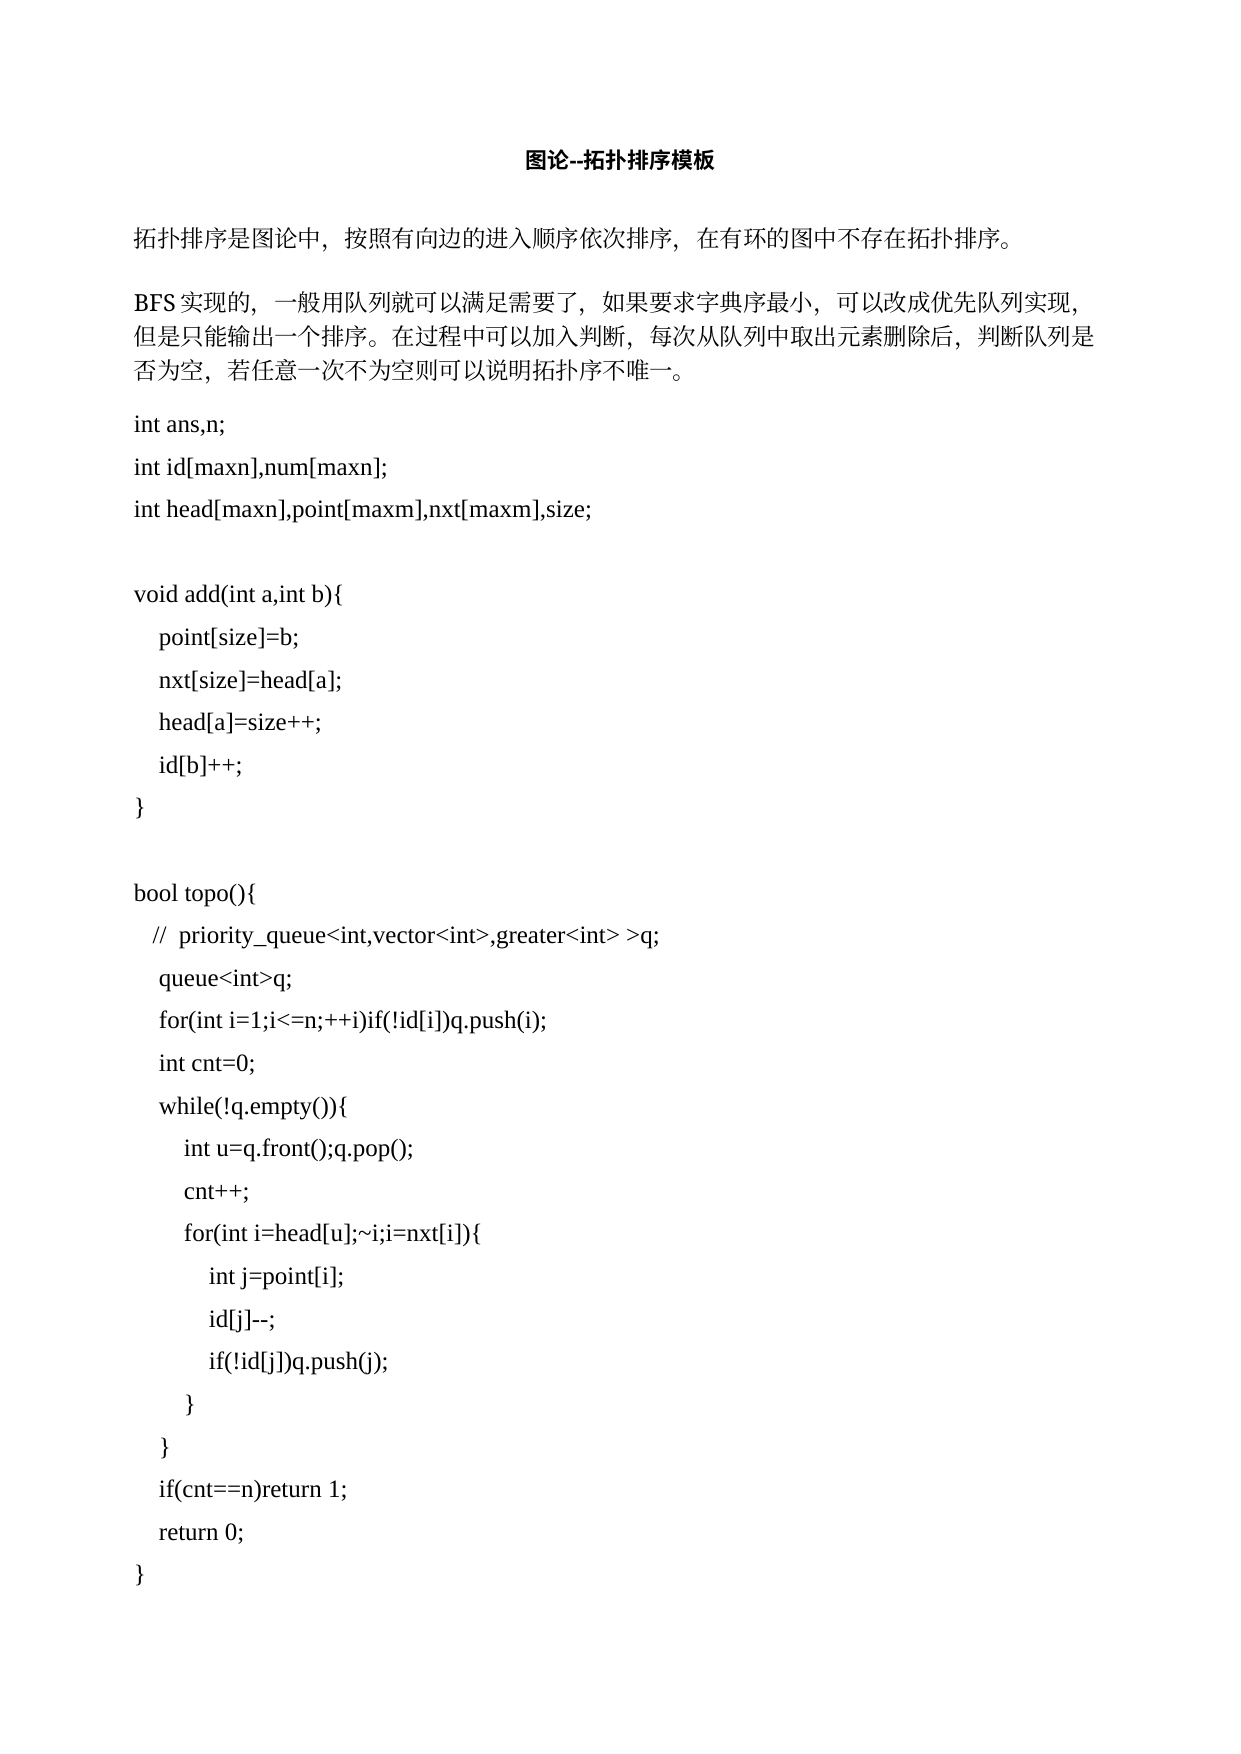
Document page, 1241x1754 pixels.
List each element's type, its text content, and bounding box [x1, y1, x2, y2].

text } [134, 1431, 1106, 1460]
text bool topo(){ [134, 877, 1106, 906]
text queue<int>q; [134, 962, 1106, 992]
text for(int i=head[u];~i;i=nxt[i]){ [134, 1218, 1106, 1247]
text BFS实现的，一般用队列就可以满足需要了，如果要求字典序最小，可以改成优先队列实现，但是只能输出一个排序。在过程中可以加入判断，每次从队列中取出元素删除后，判断队列是否为空，若任意一次不为空则可以说明拓扑序不唯一。 [134, 285, 1106, 386]
text head[a]=size++; [134, 706, 1106, 736]
text int j=point[i]; [134, 1260, 1106, 1290]
text if(!id[j])q.push(j); [134, 1345, 1106, 1375]
text } [134, 1388, 1106, 1418]
text for(int i=1;i<=n;++i)if(!id[i])q.push(i); [134, 1004, 1106, 1034]
text if(cnt==n)return 1; [134, 1473, 1106, 1503]
text } [134, 792, 1106, 821]
text cnt++; [134, 1175, 1106, 1205]
text 拓扑排序是图论中，按照有向边的进入顺序依次排序，在有环的图中不存在拓扑排序。 [134, 220, 1106, 254]
text void add(int a,int b){ [134, 578, 1106, 608]
text return 0; [134, 1516, 1106, 1546]
text id[b]++; [134, 749, 1106, 779]
text id[j]--; [134, 1303, 1106, 1332]
text int head[maxn],point[maxm],nxt[maxm],size; [134, 493, 1106, 523]
text int id[maxn],num[maxn]; [134, 451, 1106, 480]
text // priority_queue<int,vector<int>,greater<int> >q; [134, 919, 1106, 949]
text int cnt=0; [134, 1047, 1106, 1077]
text nxt[size]=head[a]; [134, 664, 1106, 693]
text int ans,n; [134, 408, 1106, 438]
text } [134, 1558, 1106, 1588]
text point[size]=b; [134, 621, 1106, 651]
text while(!q.empty()){ [134, 1090, 1106, 1119]
text int u=q.front();q.pop(); [134, 1132, 1106, 1162]
